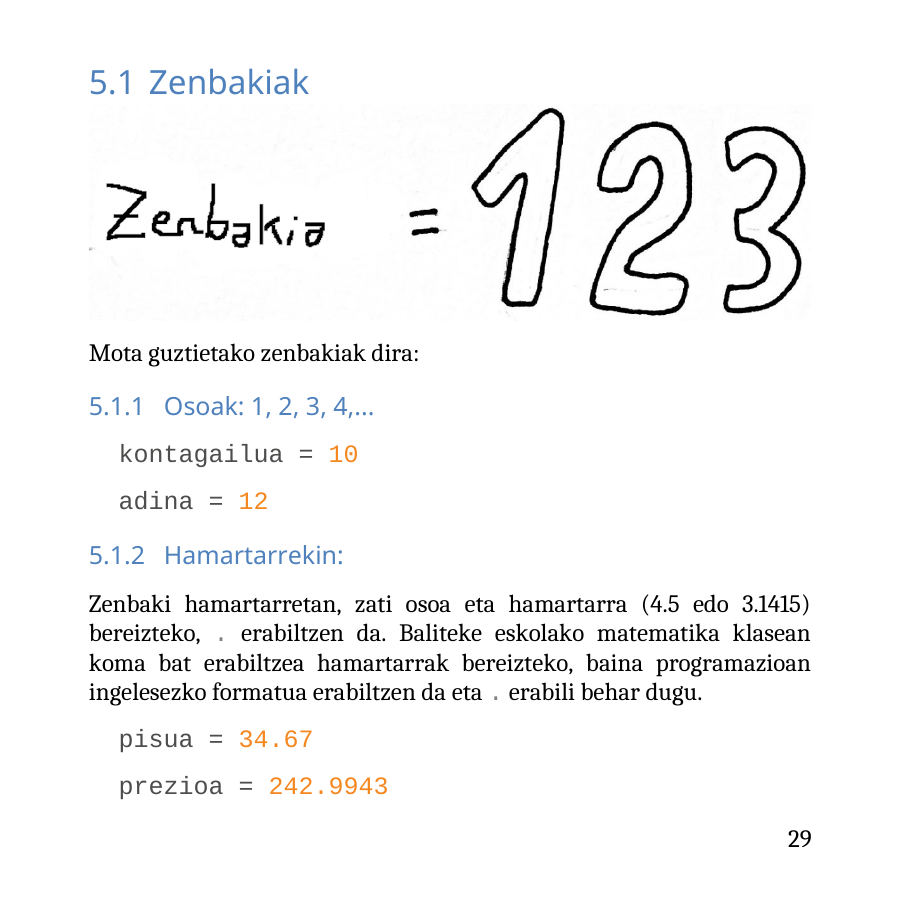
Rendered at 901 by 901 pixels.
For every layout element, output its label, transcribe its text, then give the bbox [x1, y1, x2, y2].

text Mota guztietako zenbakiak dira: [89, 321, 811, 368]
picture [88, 104, 812, 321]
subtitle Zenbakiak [89, 59, 811, 104]
text kontagailua = 10 [118, 441, 811, 469]
text adina = 12 [118, 488, 811, 517]
subtitle Hamartarrekin: [89, 537, 811, 572]
subtitle Osoak: 1, 2, 3, 4,... [89, 388, 811, 422]
text Zenbaki hamartarretan, zati osoa eta hamartarra (4.5 edo 3.1415) bereizteko, . erabiltzen da. Baliteke eskolako matematika klasean koma bat erabiltzea hamartarrak bereizteko, baina programazioan ingelesezko formatua erabiltzen da eta . erabili behar dugu. [89, 590, 811, 708]
text pisua = 34.67 [118, 727, 811, 755]
text prezioa = 242.9943 [118, 774, 811, 802]
